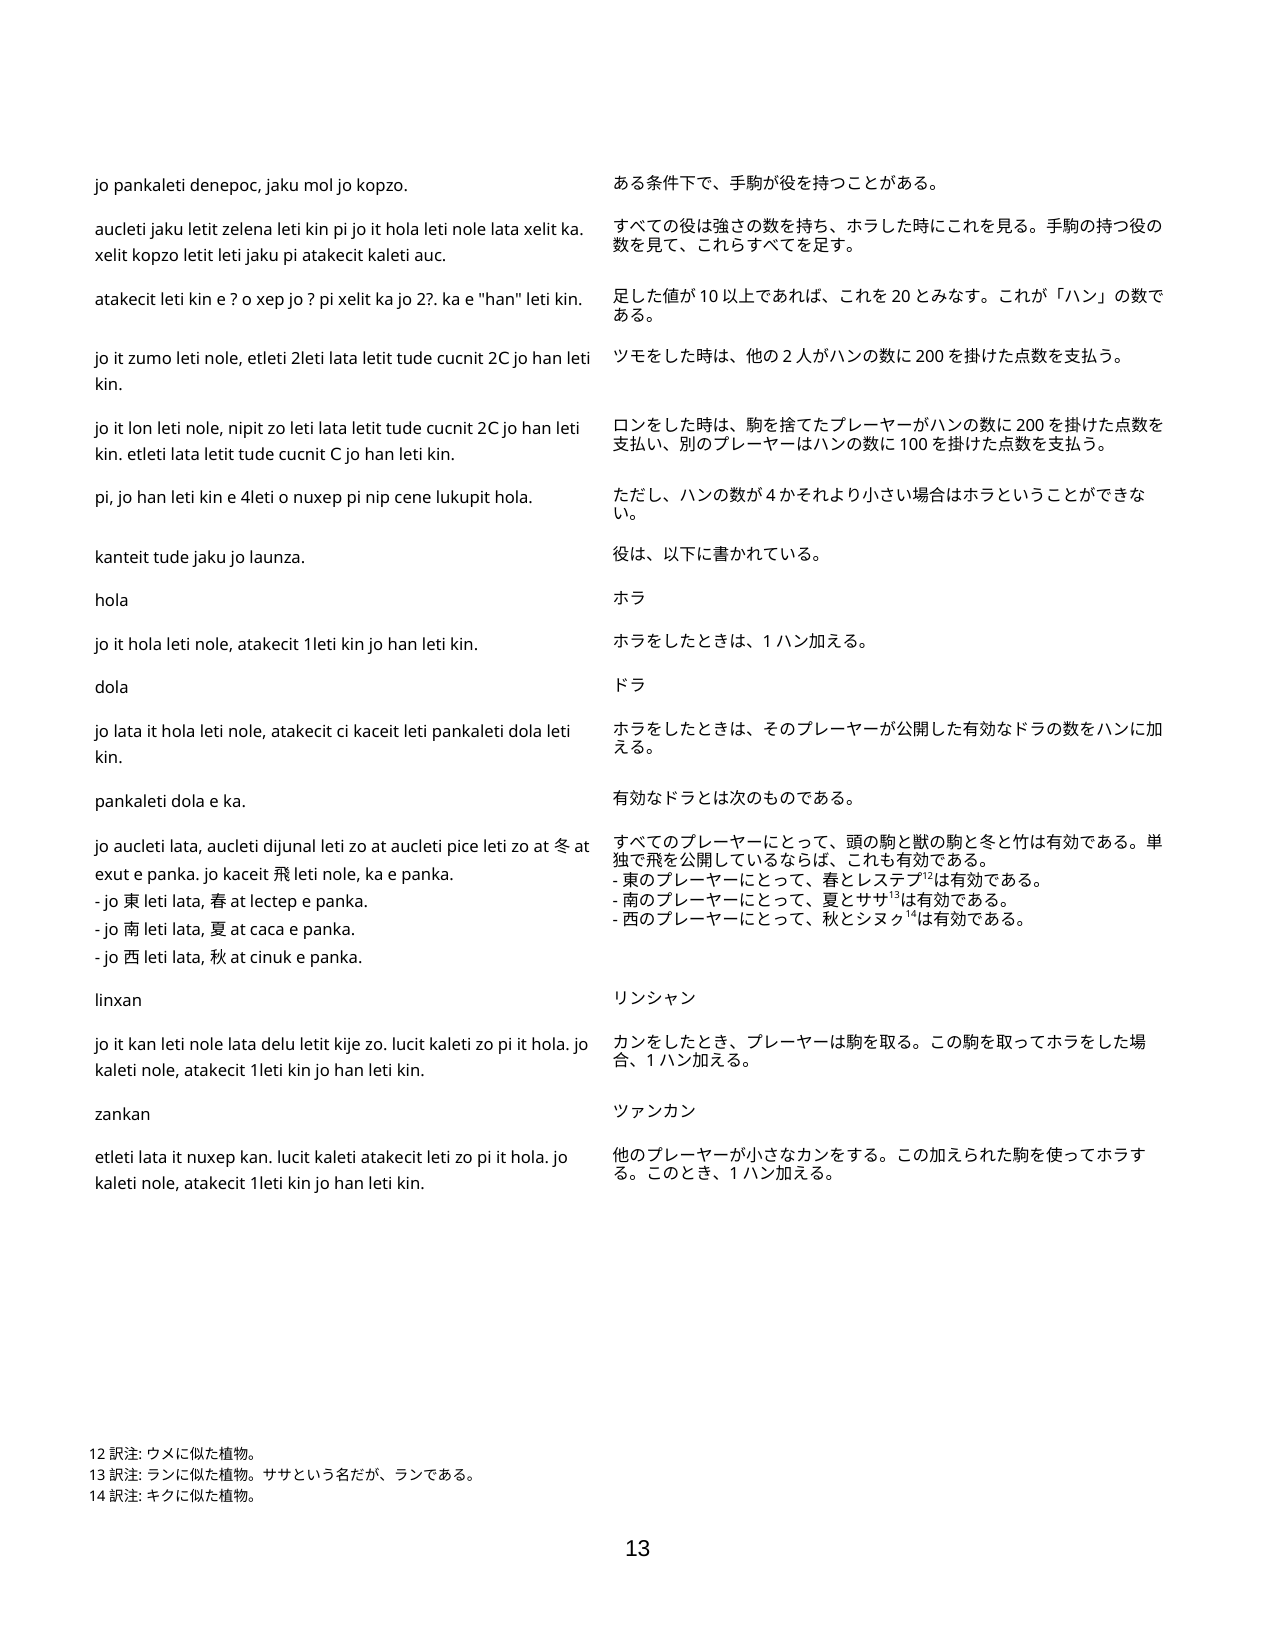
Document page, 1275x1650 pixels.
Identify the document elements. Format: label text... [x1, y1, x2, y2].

table_cell ただし、ハンの数が4かそれより小さい場合はホラということができない。 [602, 475, 1182, 535]
table_cell ホラをしたときは、そのプレーヤーが公開した有効なドラの数をハンに加える。 [602, 709, 1182, 779]
table_cell すべてのプレーヤーにとって、頭の駒と獣の駒と冬と竹は有効である。単独で飛を公開しているならば、これも有効である。 - 東のプレーヤーにとって、春とレステプは有効である。 - 南のプレーヤーにとって、夏とササは有効である。 - 西のプレーヤーにとって、秋とシヌㇰは有効である。 [602, 822, 1182, 979]
table_cell ホラをしたときは、1ハン加える。 [602, 622, 1182, 666]
table_cell カンをしたとき、プレーヤーは駒を取る。この駒を取ってホラをした場合、1ハン加える。 [602, 1022, 1182, 1092]
table_cell ホラ [602, 579, 1182, 622]
table_cell ドラ [602, 666, 1182, 709]
table_cell ロンをした時は、駒を捨てたプレーヤーがハンの数に200を掛けた点数を支払い、別のプレーヤーはハンの数に100を掛けた点数を支払う。 [602, 406, 1182, 475]
table_cell linxan [84, 979, 602, 1022]
table_cell kanteit tude jaku jo launza. [84, 535, 602, 578]
table_cell jo it zumo leti nole, etleti 2leti lata letit tude cucnit 2Ⅽ jo han leti kin. [84, 336, 602, 406]
table_cell etleti lata it nuxep kan. lucit kaleti atakecit leti zo pi it hola. jo kaleti nole, atakecit 1leti kin jo han leti kin. [84, 1135, 602, 1205]
table_cell 役は、以下に書かれている。 [602, 535, 1182, 578]
table_cell すべての役は強さの数を持ち、ホラした時にこれを見る。手駒の持つ役の数を見て、これらすべてを足す。 [602, 207, 1182, 277]
table_cell hola [84, 579, 602, 622]
table_cell pankaleti dola e ka. [84, 779, 602, 822]
table_cell ある条件下で、手駒が役を持つことがある。 [602, 164, 1182, 207]
table_cell jo lata it hola leti nole, atakecit ci kaceit leti pankaleti dola leti kin. [84, 709, 602, 779]
table_cell 他のプレーヤーが小さなカンをする。この加えられた駒を使ってホラする。このとき、1ハン加える。 [602, 1135, 1182, 1205]
table_cell jo it kan leti nole lata delu letit kije zo. lucit kaleti zo pi it hola. jo kaleti nole, atakecit 1leti kin jo han leti kin. [84, 1022, 602, 1092]
table_cell リンシャン [602, 979, 1182, 1022]
table_cell ツァンカン [602, 1092, 1182, 1135]
table_cell atakecit leti kin e ? o xep jo ? pi xelit ka jo 2?. ka e "han" leti kin. [84, 277, 602, 336]
table_cell ツモをした時は、他の2人がハンの数に200を掛けた点数を支払う。 [602, 336, 1182, 406]
table_cell jo aucleti lata, aucleti dijunal leti zo at aucleti pice leti zo at 冬 at exut e panka. jo kaceit 飛 leti nole, ka e panka. - jo 東 leti lata, 春 at lectep e panka. - jo 南 leti lata, 夏 at caca e panka. - jo 西 leti lata, 秋 at cinuk e panka. [84, 822, 602, 979]
table_cell aucleti jaku letit zelena leti kin pi jo it hola leti nole lata xelit ka. xelit kopzo letit leti jaku pi atakecit kaleti auc. [84, 207, 602, 277]
table_cell dola [84, 666, 602, 709]
table_cell zankan [84, 1092, 602, 1135]
table_cell jo pankaleti denepoc, jaku mol jo kopzo. [84, 164, 602, 207]
table_cell 有効なドラとは次のものである。 [602, 779, 1182, 822]
table_cell pi, jo han leti kin e 4leti o nuxep pi nip cene lukupit hola. [84, 475, 602, 535]
table_cell 足した値が10以上であれば、これを20とみなす。これが「ハン」の数である。 [602, 277, 1182, 336]
table_cell jo it lon leti nole, nipit zo leti lata letit tude cucnit 2Ⅽ jo han leti kin. etleti lata letit tude cucnit Ⅽ jo han leti kin. [84, 406, 602, 475]
table_cell jo it hola leti nole, atakecit 1leti kin jo han leti kin. [84, 622, 602, 666]
